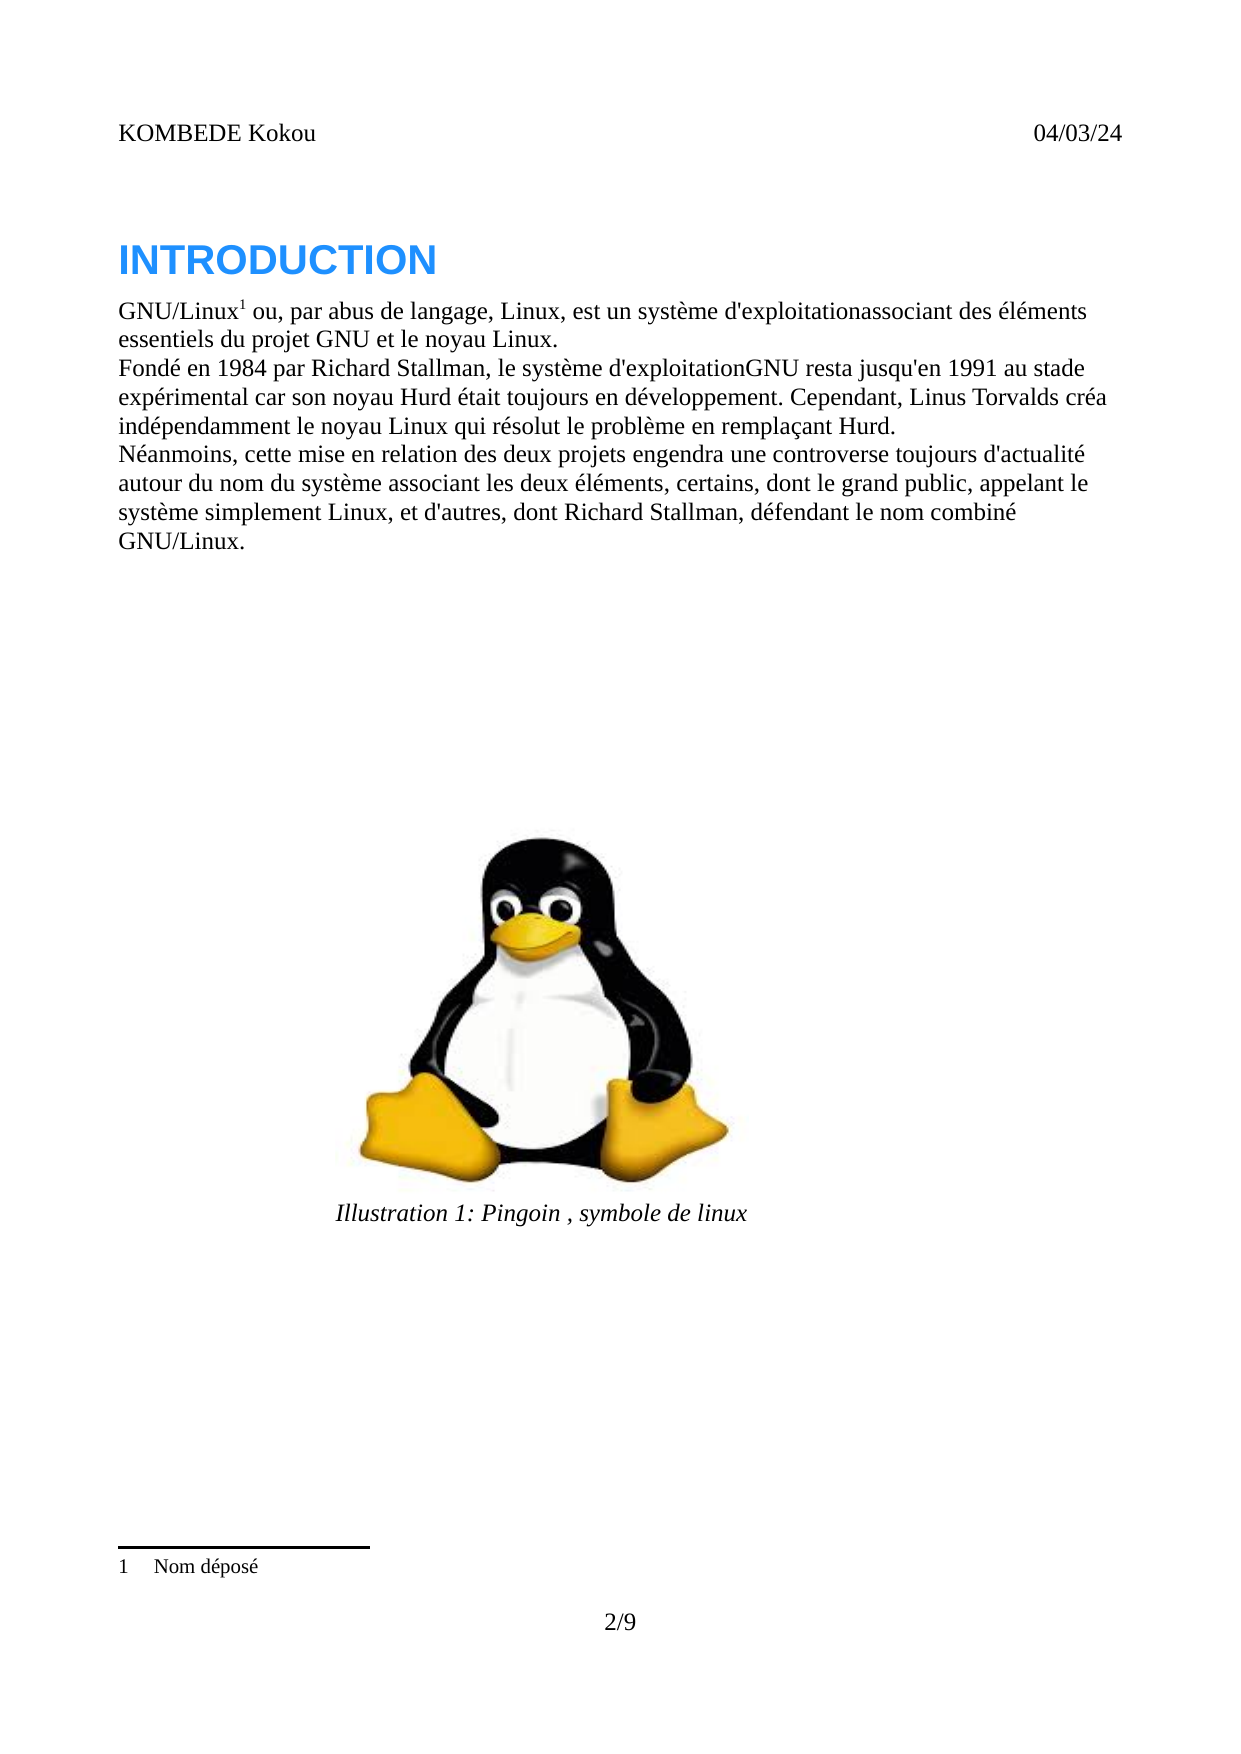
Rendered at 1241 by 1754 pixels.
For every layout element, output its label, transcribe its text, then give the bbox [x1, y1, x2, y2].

text Néanmoins, cette mise en relation des deux projets engendra une controverse toujours d'actualité autour du nom du système associant les deux éléments, certains, dont le grand public, appelant le système simplement Linux, et d'autres, dont Richard Stallman, défendant le nom combiné GNU/Linux. [118, 439, 1122, 554]
text GNU/Linux ou, par abus de langage, Linux, est un système d'exploitationassociant des éléments essentiels du projet GNU et le noyau Linux. [118, 296, 1122, 353]
text Nom déposé [118, 1553, 1122, 1578]
text Fondé en 1984 par Richard Stallman, le système d'exploitationGNU resta jusqu'en 1991 au stade expérimental car son noyau Hurd était toujours en développement. Cependant, Linus Torvalds créa indépendamment le noyau Linux qui résolut le problème en remplaçant Hurd. [118, 353, 1122, 439]
text Illustration 1: Pingoin , symbole de linux [335, 1198, 749, 1226]
picture [335, 816, 749, 1198]
subtitle INTRODUCTION [118, 235, 1122, 283]
